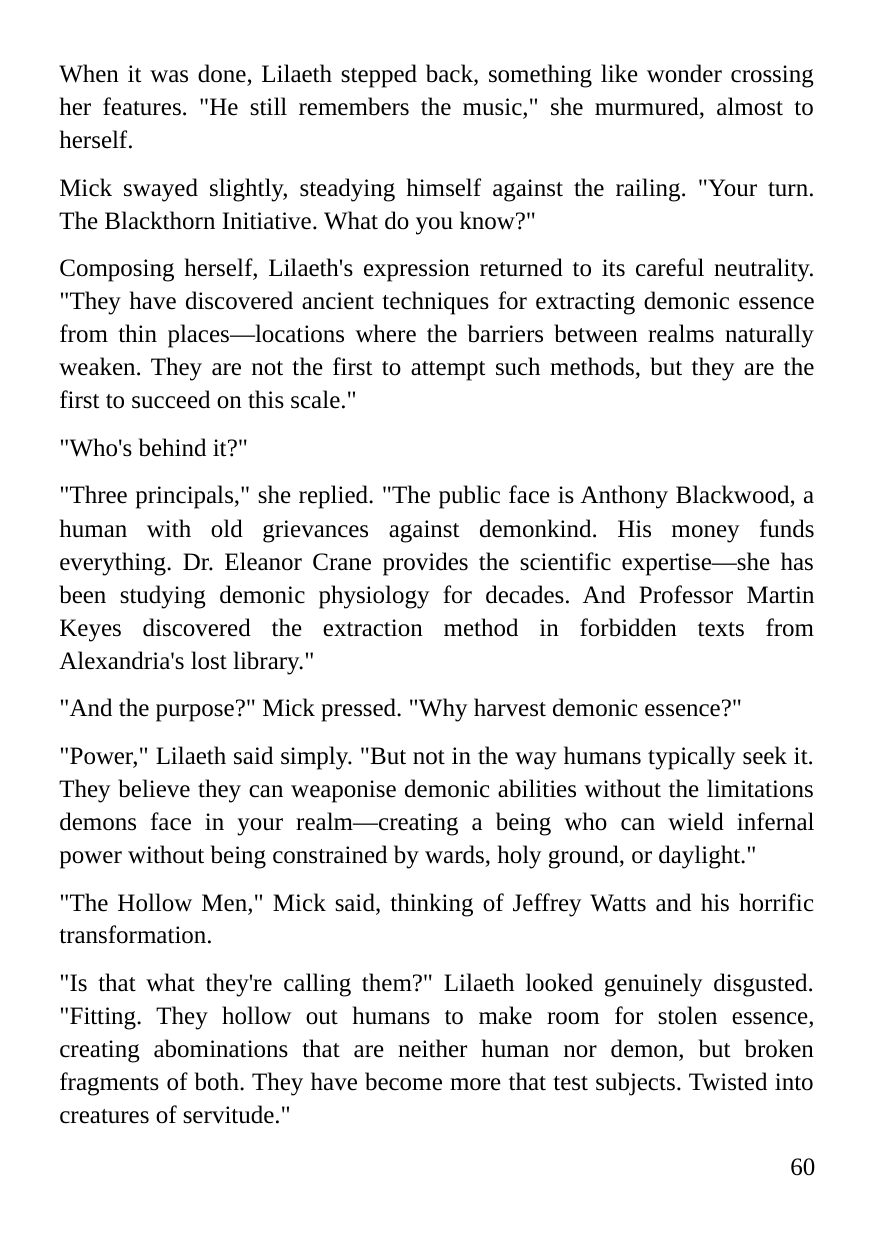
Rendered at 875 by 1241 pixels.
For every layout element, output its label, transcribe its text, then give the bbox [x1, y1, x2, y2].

text "Three principals," she replied. "The public face is Anthony Blackwood, a human with old grievances against demonkind. His money funds everything. Dr. Eleanor Crane provides the scientific expertise—she has been studying demonic physiology for decades. And Professor Martin Keyes discovered the extraction method in forbidden texts from Alexandria's lost library." [59, 481, 815, 674]
text "Who's behind it?" [59, 433, 815, 462]
text When it was done, Lilaeth stepped back, something like wonder crossing her features. "He still remembers the music," she murmured, almost to herself. [59, 59, 815, 154]
text "Is that what they're calling them?" Lilaeth looked genuinely disgusted. "Fitting. They hollow out humans to make room for stolen essence, creating abominations that are neither human nor demon, but broken fragments of both. They have become more that test subjects. Twisted into creatures of servitude." [59, 968, 815, 1129]
text "And the purpose?" Mick pressed. "Why harvest demonic essence?" [59, 693, 815, 722]
text "Power," Lilaeth said simply. "But not in the way humans typically seek it. They believe they can weaponise demonic abilities without the limitations demons face in your realm—creating a being who can wield infernal power without being constrained by wards, holy ground, or daylight." [59, 741, 815, 869]
text Composing herself, Lilaeth's expression returned to its careful neutrality. "They have discovered ancient techniques for extracting demonic essence from thin places—locations where the barriers between realms naturally weaken. They are not the first to attempt such methods, but they are the first to succeed on this scale." [59, 253, 815, 414]
text Mick swayed slightly, steadying himself against the railing. "Your turn. The Blackthorn Initiative. What do you know?" [59, 173, 815, 234]
text "The Hollow Men," Mick said, thinking of Jeffrey Watts and his horrific transformation. [59, 888, 815, 949]
